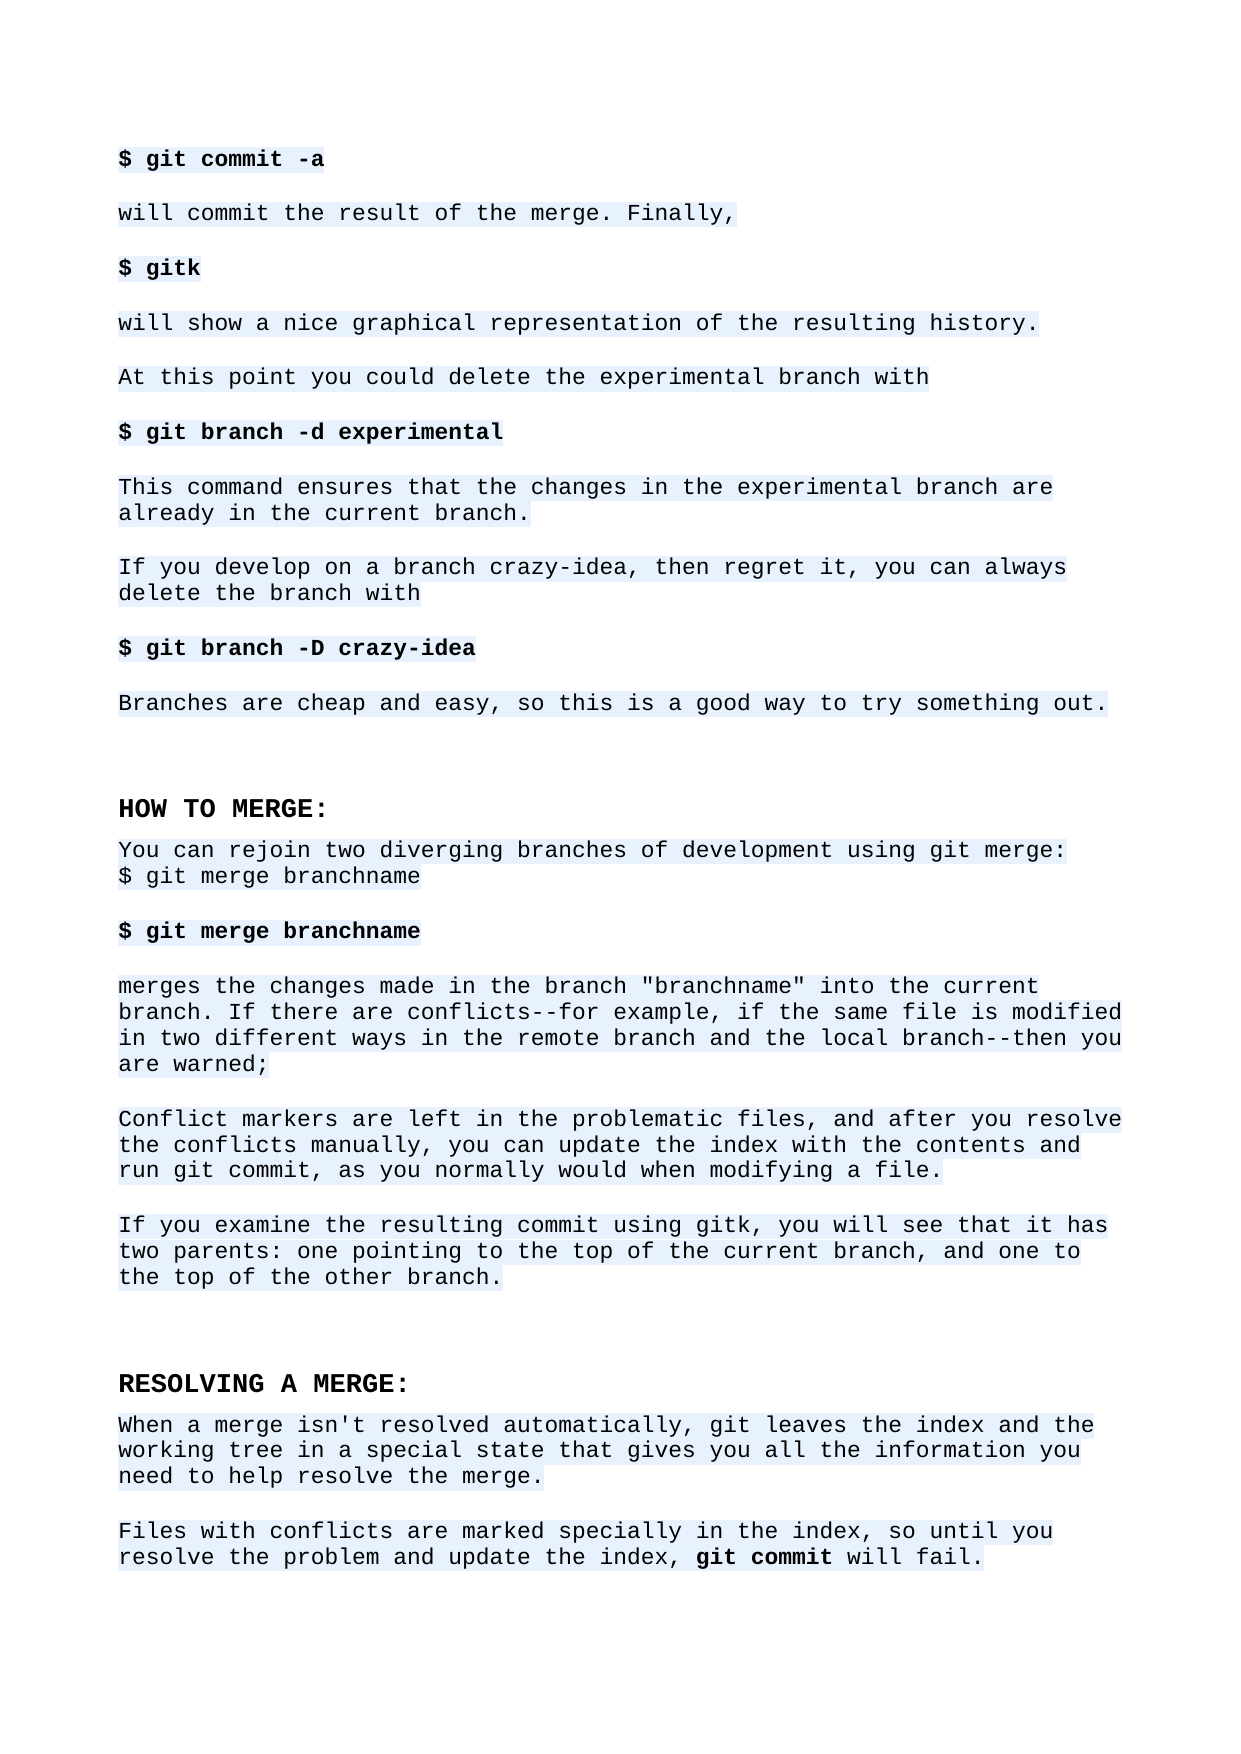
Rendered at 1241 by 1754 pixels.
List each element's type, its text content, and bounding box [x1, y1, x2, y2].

text Files with conflicts are marked specially in the index, so until you resolve the problem and update the index, git commit will fail. [118, 1519, 1122, 1571]
text $ git branch -d experimental [118, 420, 1122, 446]
text $ git merge branchname [118, 864, 1122, 890]
subtitle HOW TO MERGE: [118, 795, 1122, 826]
text $ git merge branchname [118, 920, 1122, 946]
text If you examine the resulting commit using gitk, you will see that it has two parents: one pointing to the top of the current branch, and one to the top of the other branch. [118, 1213, 1122, 1291]
text will show a nice graphical representation of the resulting history. [118, 311, 1122, 337]
text $ git branch -D crazy-idea [118, 636, 1122, 662]
text At this point you could delete the experimental branch with [118, 366, 1122, 392]
text Branches are cheap and easy, so this is a good way to try something out. [118, 691, 1122, 717]
text will commit the result of the merge. Finally, [118, 202, 1122, 227]
text You can rejoin two diverging branches of development using git merge: [118, 838, 1122, 864]
text If you develop on a branch crazy-idea, then regret it, you can always delete the branch with [118, 556, 1122, 607]
text This command ensures that the changes in the experimental branch are already in the current branch. [118, 475, 1122, 527]
text $ gitk [118, 256, 1122, 282]
text merges the changes made in the branch "branchname" into the current branch. If there are conflicts--for example, if the same file is modified in two different ways in the remote branch and the local branch--then you are warned; [118, 974, 1122, 1078]
text $ git commit -a [118, 147, 1122, 173]
subtitle RESOLVING A MERGE: [118, 1370, 1122, 1400]
text Conflict markers are left in the problematic files, and after you resolve the conflicts manually, you can update the index with the contents and run git commit, as you normally would when modifying a file. [118, 1107, 1122, 1185]
text When a merge isn't resolved automatically, git leaves the index and the working tree in a special state that gives you all the information you need to help resolve the merge. [118, 1413, 1122, 1491]
